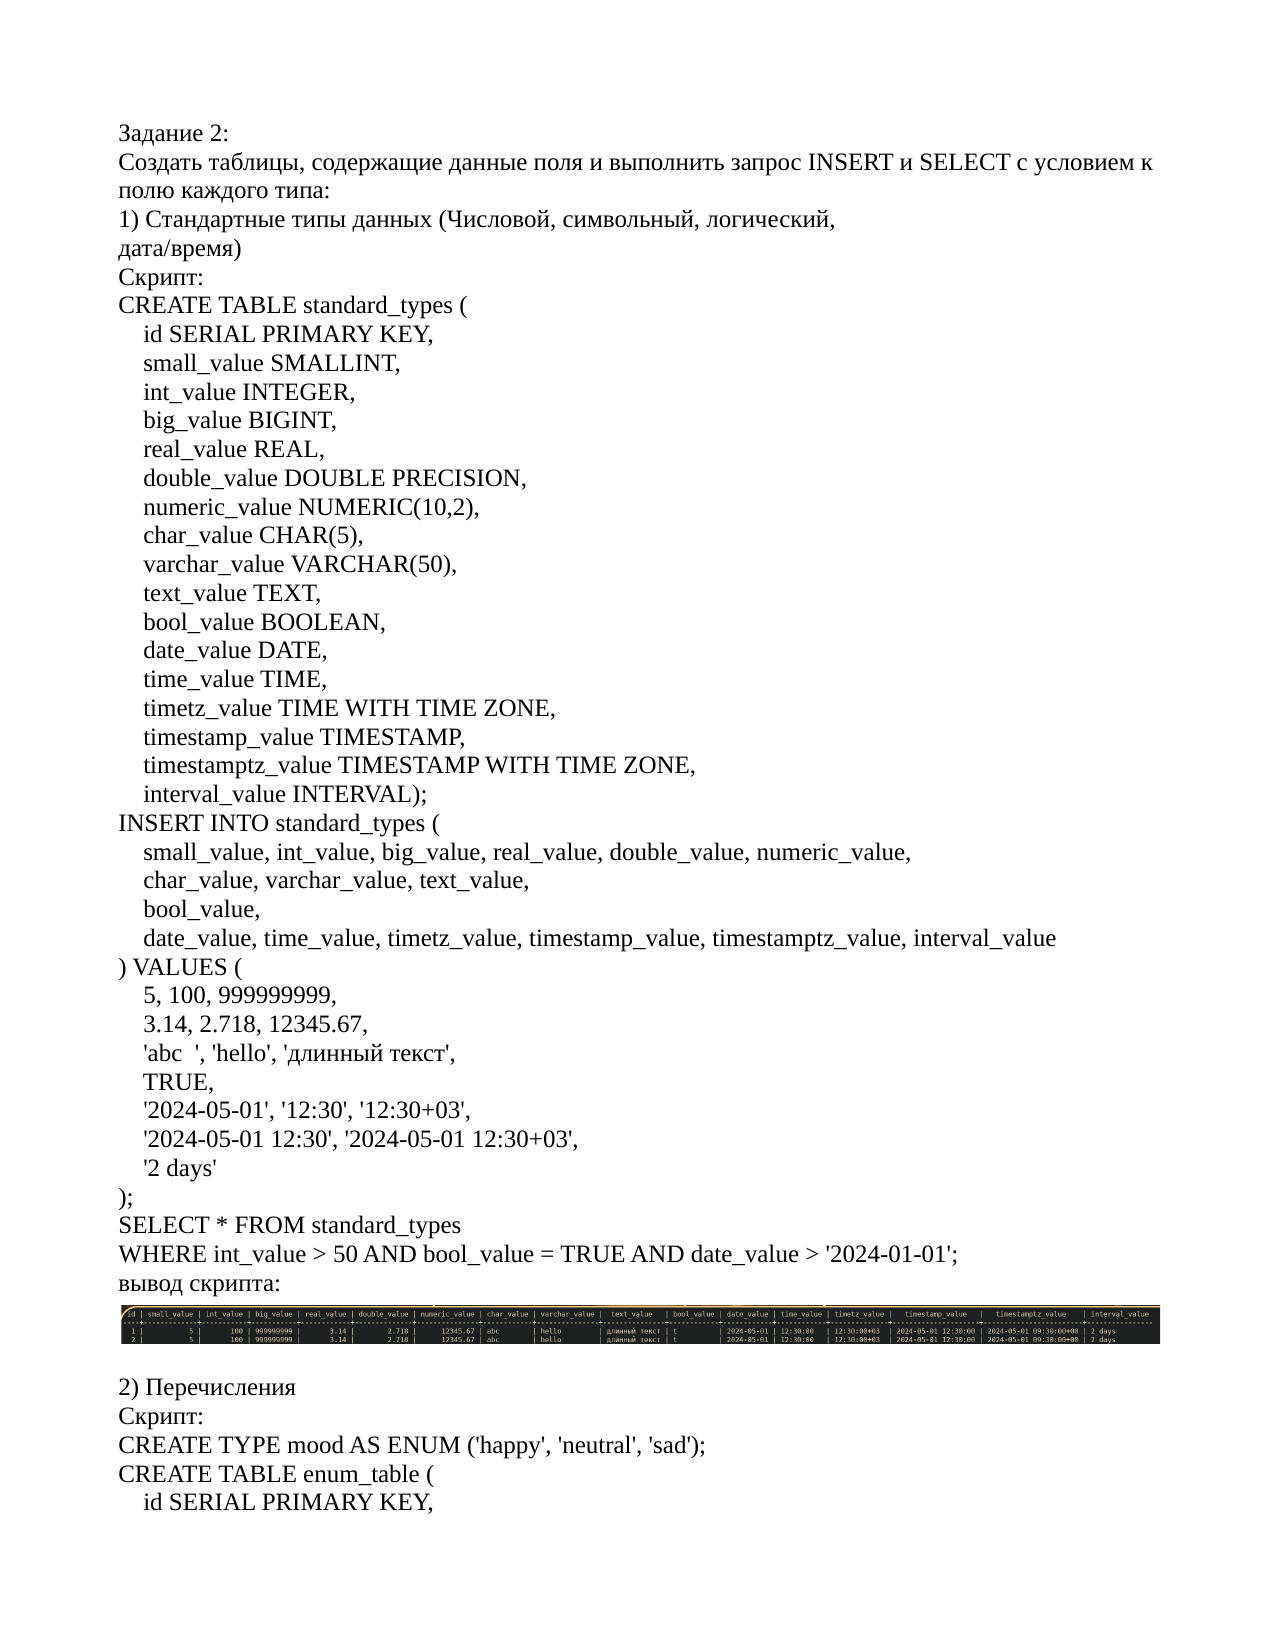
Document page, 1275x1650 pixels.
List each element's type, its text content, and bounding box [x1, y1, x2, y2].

text '2 days' [118, 1153, 1157, 1182]
text int_value INTEGER, [118, 377, 1157, 406]
text real_value REAL, [118, 434, 1157, 463]
text text_value TEXT, [118, 578, 1157, 607]
text TRUE, [118, 1067, 1157, 1096]
text ); SELECT * FROM standard_types [118, 1182, 1157, 1239]
text 5, 100, 999999999, [118, 981, 1157, 1009]
text double_value DOUBLE PRECISION, [118, 463, 1157, 492]
text date_value DATE, [118, 636, 1157, 664]
text timestamptz_value TIMESTAMP WITH TIME ZONE, [118, 751, 1157, 779]
text '2024-05-01 12:30', '2024-05-01 12:30+03', [118, 1124, 1157, 1153]
text Задание 2: Создать таблицы, содержащие данные поля и выполнить запрос INSERT и SELECT с условием к полю каждого типа: 1) Стандартные типы данных (Числовой, символьный, логический, [118, 118, 1157, 233]
text CREATE TABLE enum_table ( [118, 1459, 1157, 1487]
text char_value CHAR(5), [118, 521, 1157, 549]
text small_value SMALLINT, [118, 348, 1157, 377]
text bool_value, [118, 894, 1157, 923]
text varchar_value VARCHAR(50), [118, 549, 1157, 578]
text time_value TIME, [118, 664, 1157, 693]
text numeric_value NUMERIC(10,2), [118, 492, 1157, 521]
text WHERE int_value > 50 AND bool_value = TRUE AND date_value > '2024-01-01'; вывод скрипта: 2) Перечисления Скрипт: CREATE TYPE mood AS ENUM ('happy', 'neutral', 'sad'); [118, 1239, 1157, 1459]
text дата/время) Скрипт: CREATE TABLE standard_types ( [118, 233, 1157, 319]
text id SERIAL PRIMARY KEY, [118, 319, 1157, 348]
text date_value, time_value, timetz_value, timestamp_value, timestamptz_value, interval_value [118, 923, 1157, 952]
text timetz_value TIME WITH TIME ZONE, [118, 693, 1157, 722]
text big_value BIGINT, [118, 406, 1157, 434]
picture [121, 1305, 1161, 1344]
text 'abc ', 'hello', 'длинный текст', [118, 1038, 1157, 1067]
text interval_value INTERVAL); INSERT INTO standard_types ( [118, 779, 1157, 837]
text small_value, int_value, big_value, real_value, double_value, numeric_value, [118, 837, 1157, 866]
text ) VALUES ( [118, 952, 1157, 981]
text char_value, varchar_value, text_value, [118, 866, 1157, 894]
text timestamp_value TIMESTAMP, [118, 722, 1157, 751]
text bool_value BOOLEAN, [118, 607, 1157, 636]
text '2024-05-01', '12:30', '12:30+03', [118, 1096, 1157, 1124]
text id SERIAL PRIMARY KEY, [118, 1487, 1157, 1516]
text 3.14, 2.718, 12345.67, [118, 1009, 1157, 1038]
